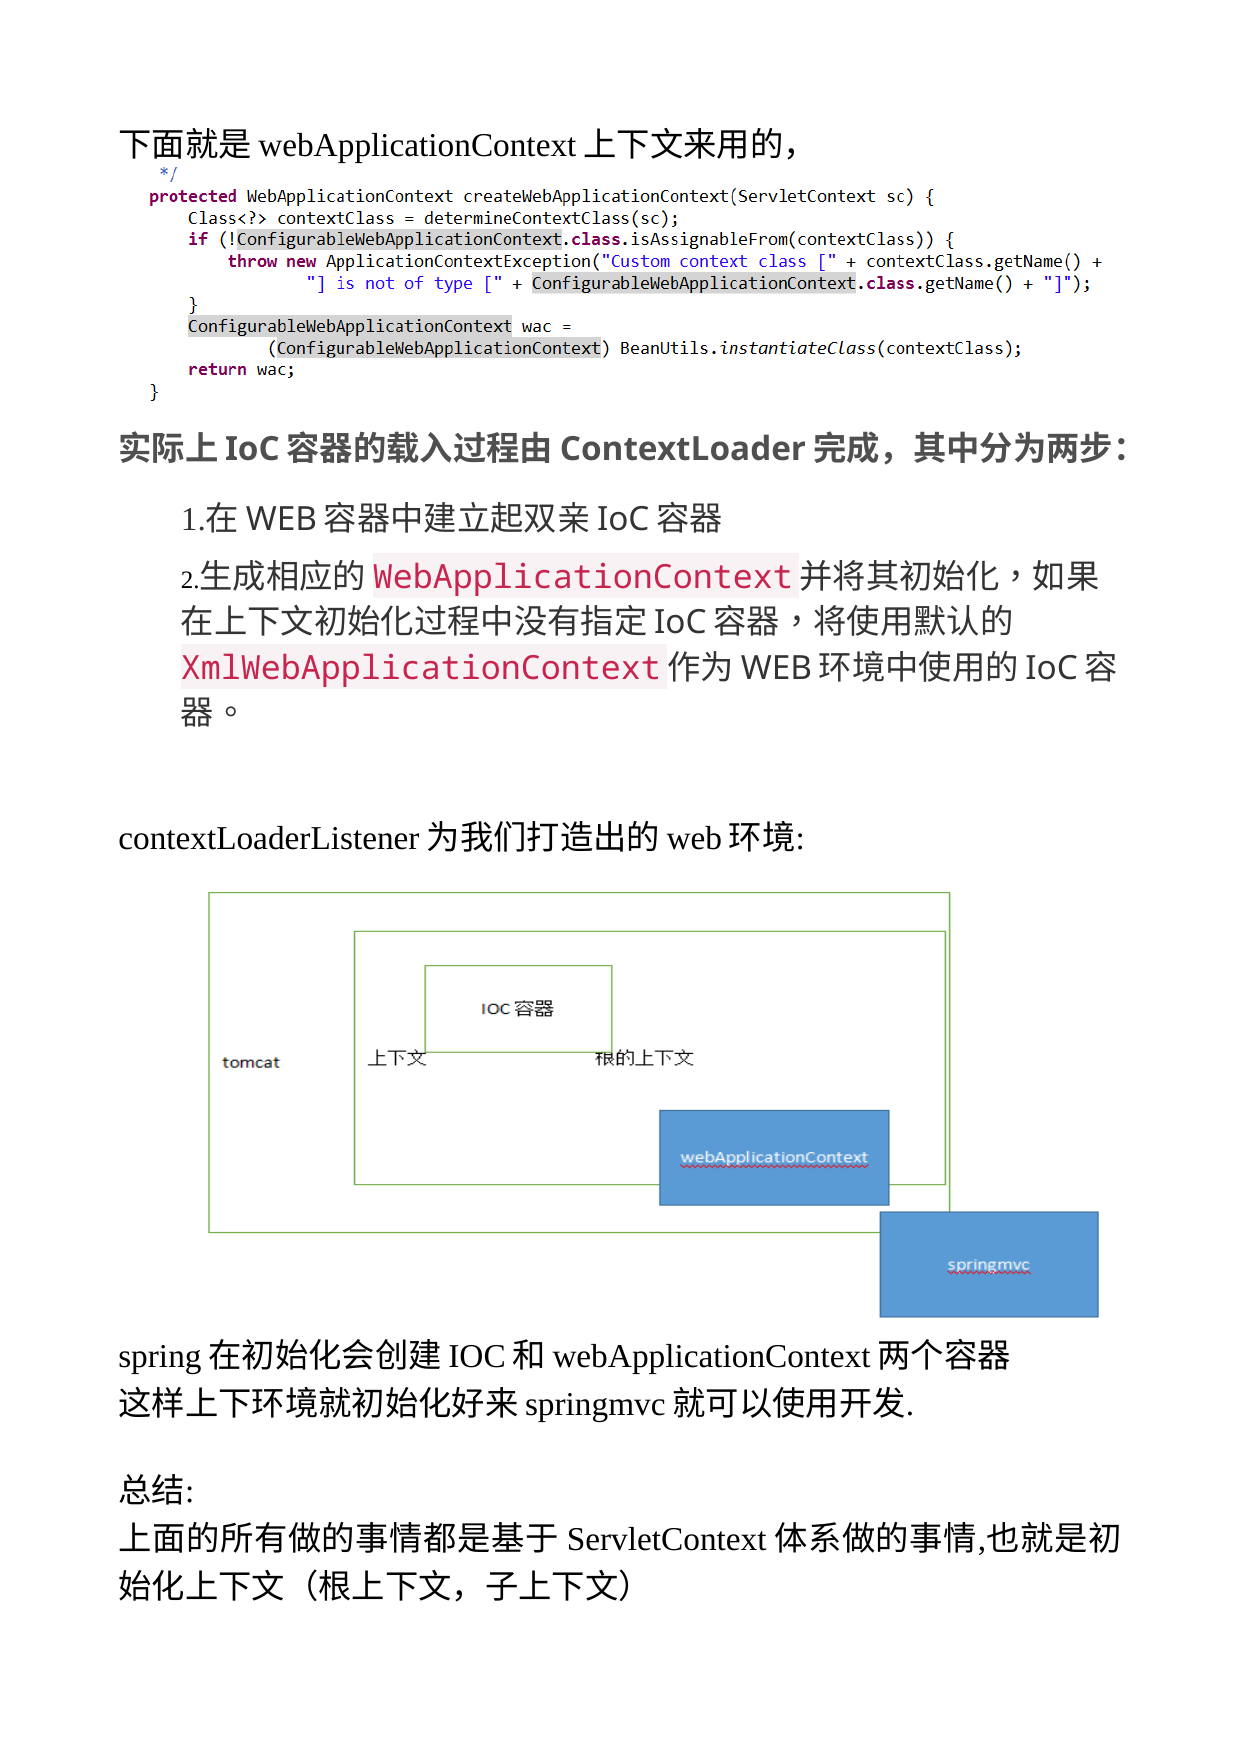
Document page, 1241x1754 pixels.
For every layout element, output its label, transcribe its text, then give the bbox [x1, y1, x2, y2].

text spring在初始化会创建IOC和webApplicationContext两个容器 [118, 1329, 1122, 1377]
text contextLoaderListener为我们打造出的web环境: [118, 811, 1122, 859]
list 在WEB容器中建立起双亲IoC容器 [181, 495, 1122, 540]
picture [118, 859, 1123, 1329]
text 上面的所有做的事情都是基于ServletContext体系做的事情,也就是初始化上下文（根上下文，子上下文） [118, 1512, 1122, 1608]
text 总结: [118, 1464, 1122, 1512]
picture [118, 166, 1123, 422]
list 生成相应的WebApplicationContext并将其初始化，如果在上下文初始化过程中没有指定IoC容器，将使用默认的XmlWebApplicationContext作为WEB环境中使用的IoC容器。 [181, 553, 1122, 734]
text 下面就是webApplicationContext上下文来用的， [118, 118, 1122, 166]
subtitle 实际上IoC容器的载入过程由ContextLoader完成，其中分为两步： [118, 422, 1122, 470]
text 这样上下环境就初始化好来springmvc就可以使用开发. [118, 1377, 1122, 1425]
